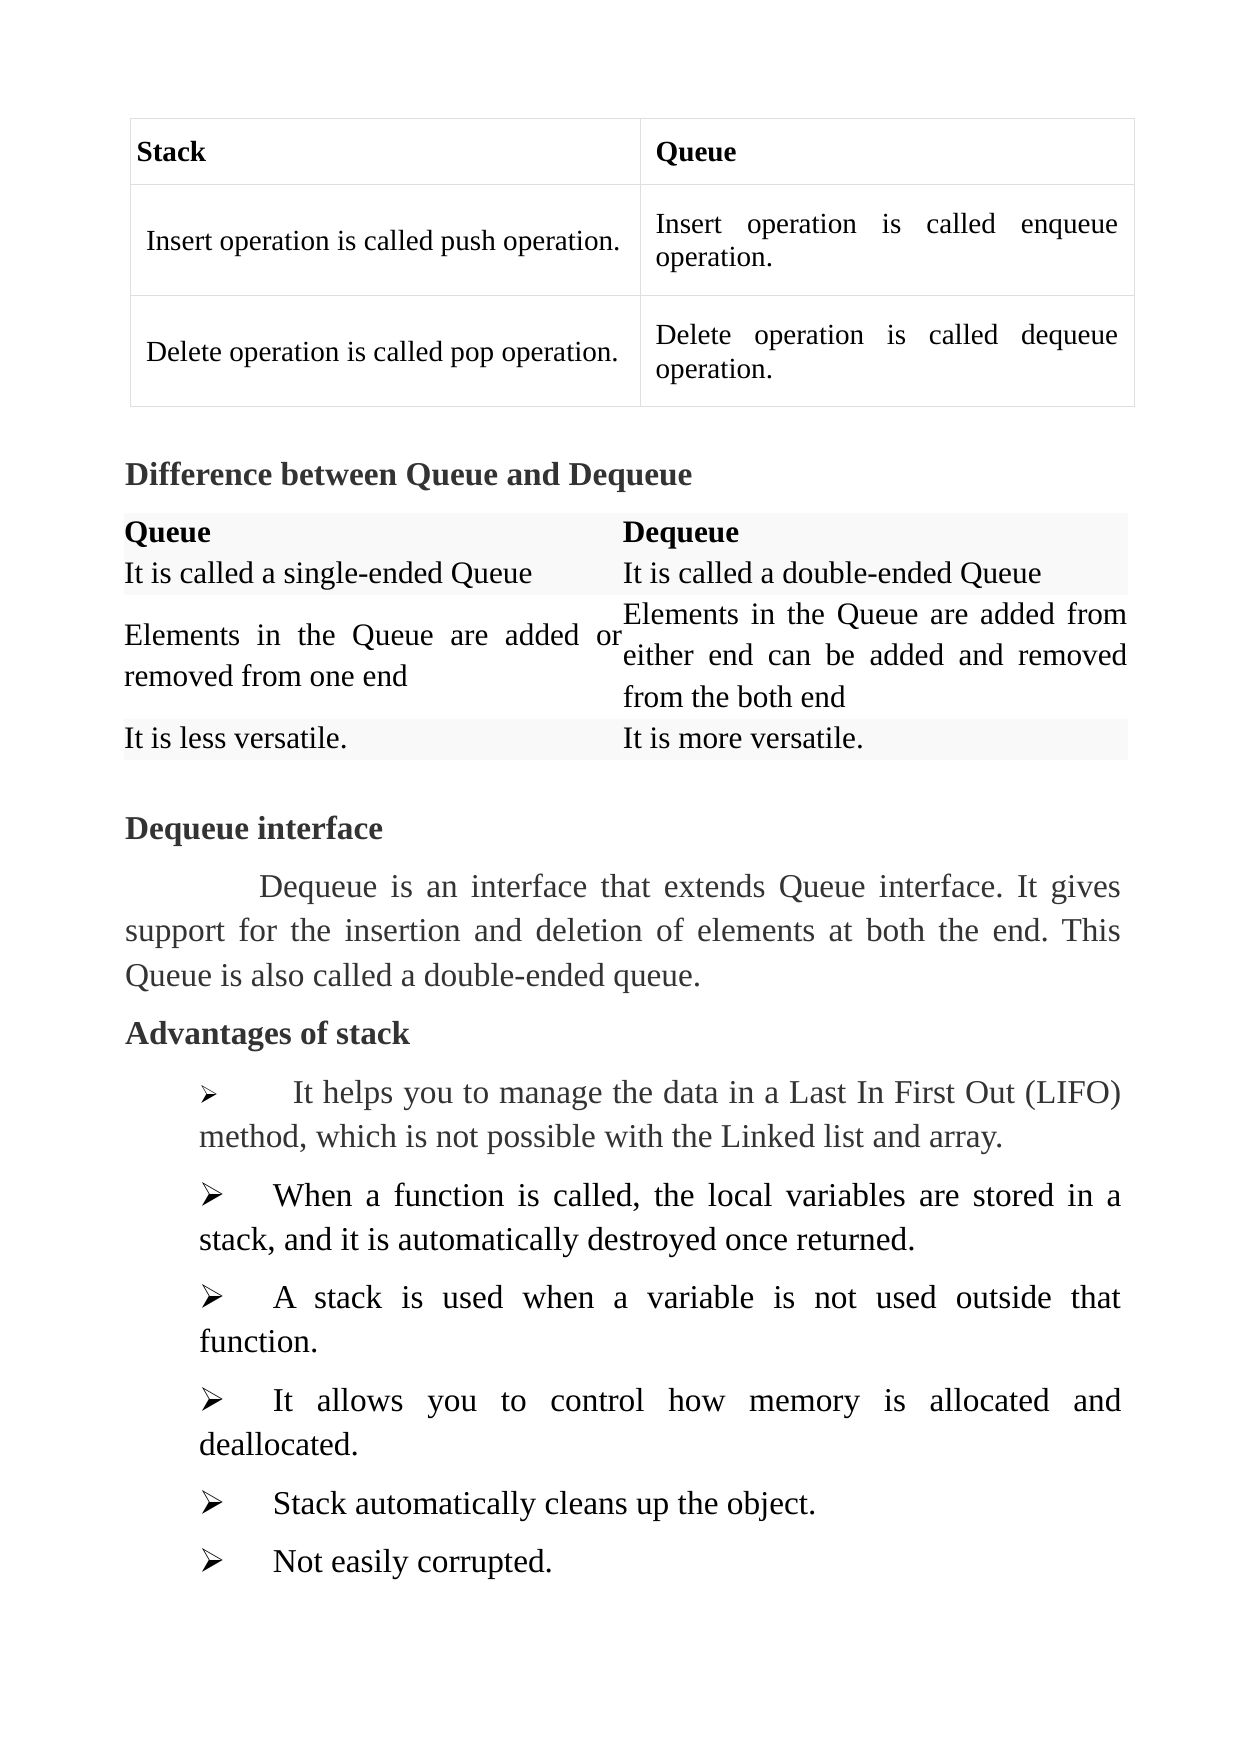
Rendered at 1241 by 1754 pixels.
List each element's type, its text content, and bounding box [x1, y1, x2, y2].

text Dequeue interface [125, 808, 1122, 846]
table_cell It is called a single-ended Queue [124, 554, 623, 595]
table_cell It is called a double-ended Queue [623, 554, 1128, 595]
list A stack is used when a variable is not used outside that function. [199, 1277, 1122, 1360]
table_header Queue [641, 119, 1134, 183]
text Advantages of stack [125, 1013, 1122, 1052]
table_header Stack [131, 119, 640, 183]
list It helps you to manage the data in a Last In First Out (LIFO) method, which is not possible with the Linked list and array. [199, 1072, 1122, 1154]
table_header Queue [124, 513, 623, 554]
list Stack automatically cleans up the object. [199, 1483, 1122, 1521]
table_cell Delete operation is called pop operation. [131, 296, 640, 406]
table_cell Insert operation is called enqueue operation. [641, 185, 1134, 295]
table_cell It is less versatile. [124, 719, 623, 760]
list It allows you to control how memory is allocated and deallocated. [199, 1380, 1122, 1463]
table_cell It is more versatile. [623, 719, 1128, 760]
table_cell Insert operation is called push operation. [131, 185, 640, 295]
table_cell Elements in the Queue are added from either end can be added and removed from the both end [623, 595, 1128, 719]
text Dequeue is an interface that extends Queue interface. It gives support for the insertion and deletion of elements at both the end. This Queue is also called a double-ended queue. [125, 867, 1122, 993]
list Not easily corrupted. [199, 1542, 1122, 1580]
text Difference between Queue and Dequeue [125, 454, 1122, 493]
table_cell Elements in the Queue are added or removed from one end [124, 595, 623, 719]
list When a function is called, the local variables are stored in a stack, and it is automatically destroyed once returned. [199, 1175, 1122, 1257]
table_header Dequeue [623, 513, 1128, 554]
table_cell Delete operation is called dequeue operation. [641, 296, 1134, 406]
